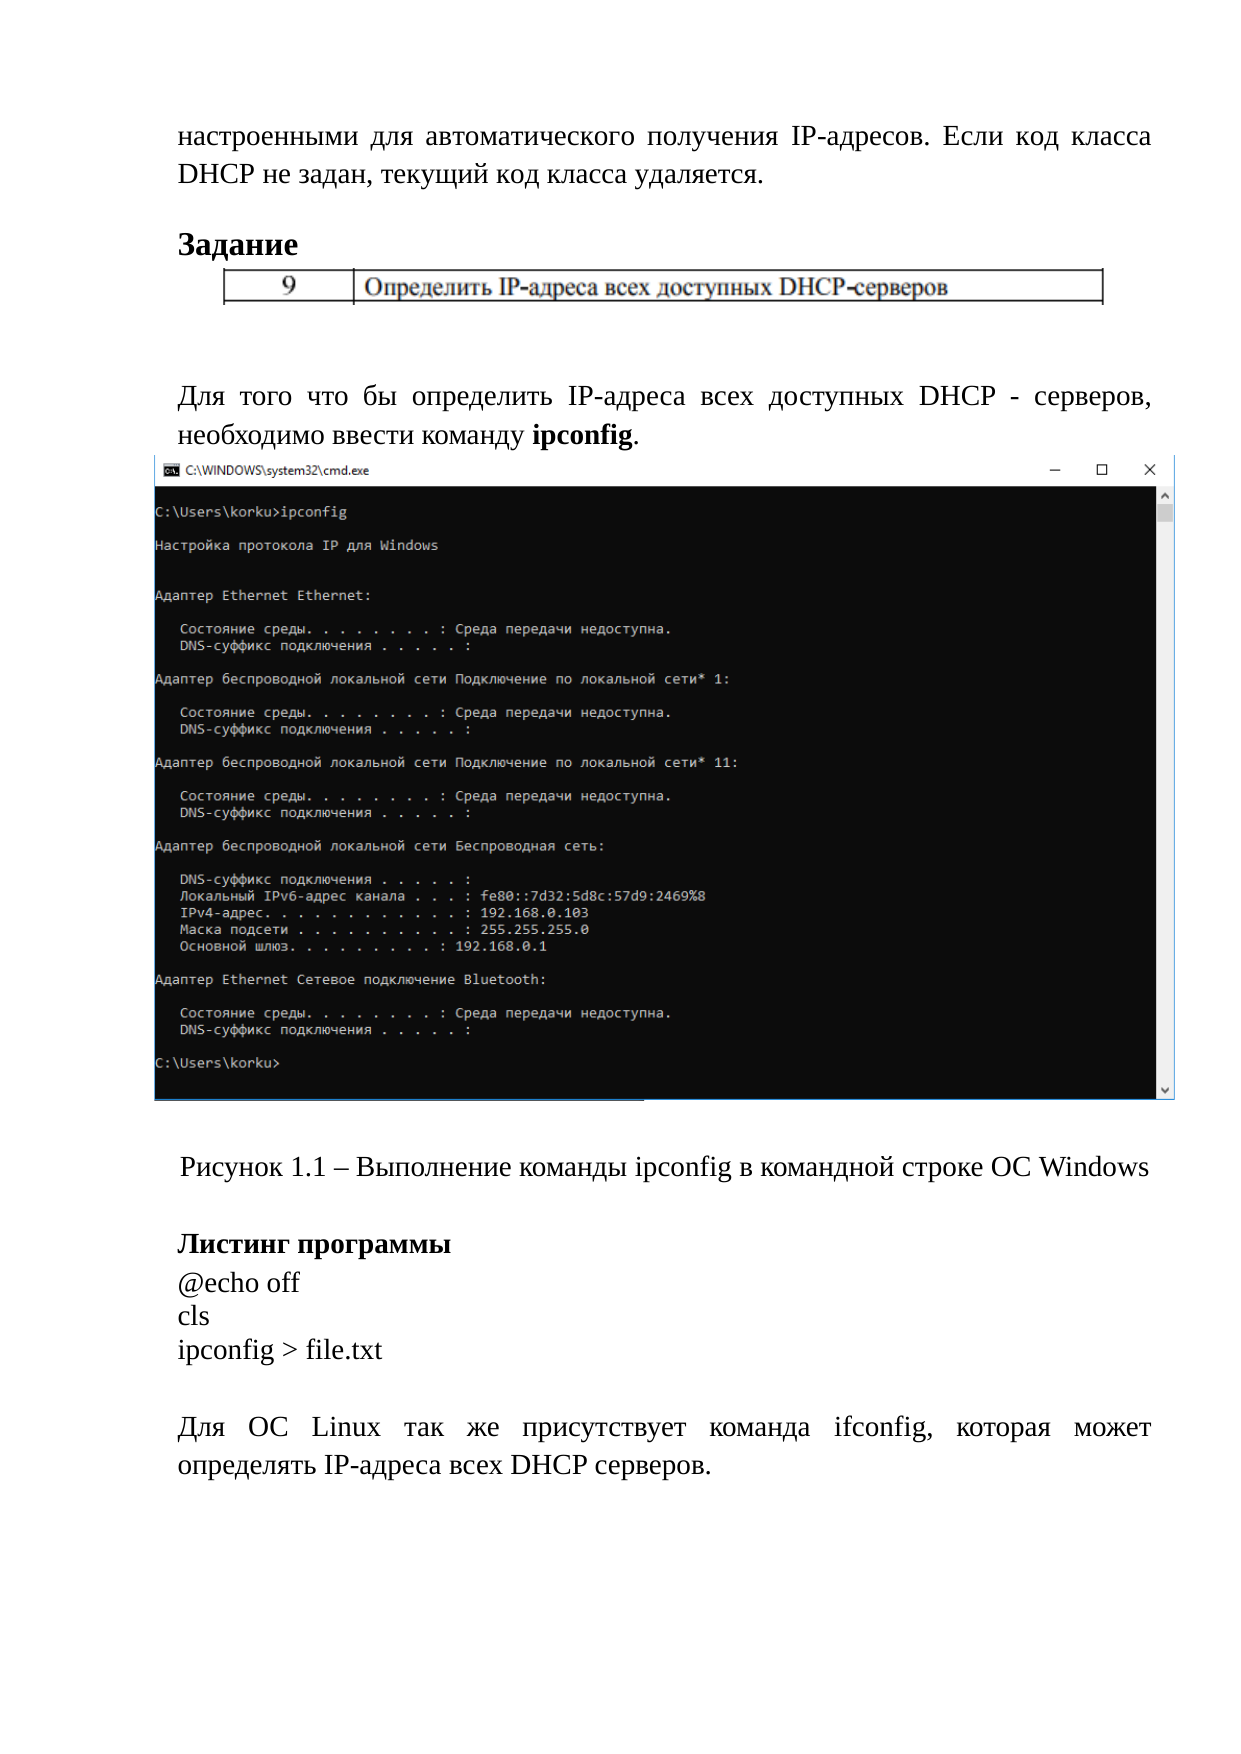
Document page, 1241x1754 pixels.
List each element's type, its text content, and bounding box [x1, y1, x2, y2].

text настроенными для автоматического получения IP-адресов. Если код класса DHCP не задан, текущий код класса удаляется. [177, 118, 1152, 190]
subtitle Листинг программы [177, 1226, 1152, 1260]
picture [222, 268, 1107, 305]
subtitle Для того что бы определить IP-адреса всех доступных DHCP - серверов, необходимо ввести команду ipconfig. [177, 378, 1152, 451]
subtitle ipconfig > file.txt [177, 1332, 1152, 1365]
subtitle @echo off [177, 1265, 1152, 1298]
subtitle Задание [177, 224, 1152, 263]
picture [154, 455, 1175, 1101]
subtitle Для ОС Linux так же присутствует команда ifconfig, которая может определять IP-адреса всех DHCP серверов. [177, 1409, 1152, 1481]
subtitle Рисунок 1.1 – Выполнение команды ipconfig в командной строке ОС Windows [177, 1149, 1152, 1183]
subtitle cls [177, 1298, 1152, 1332]
